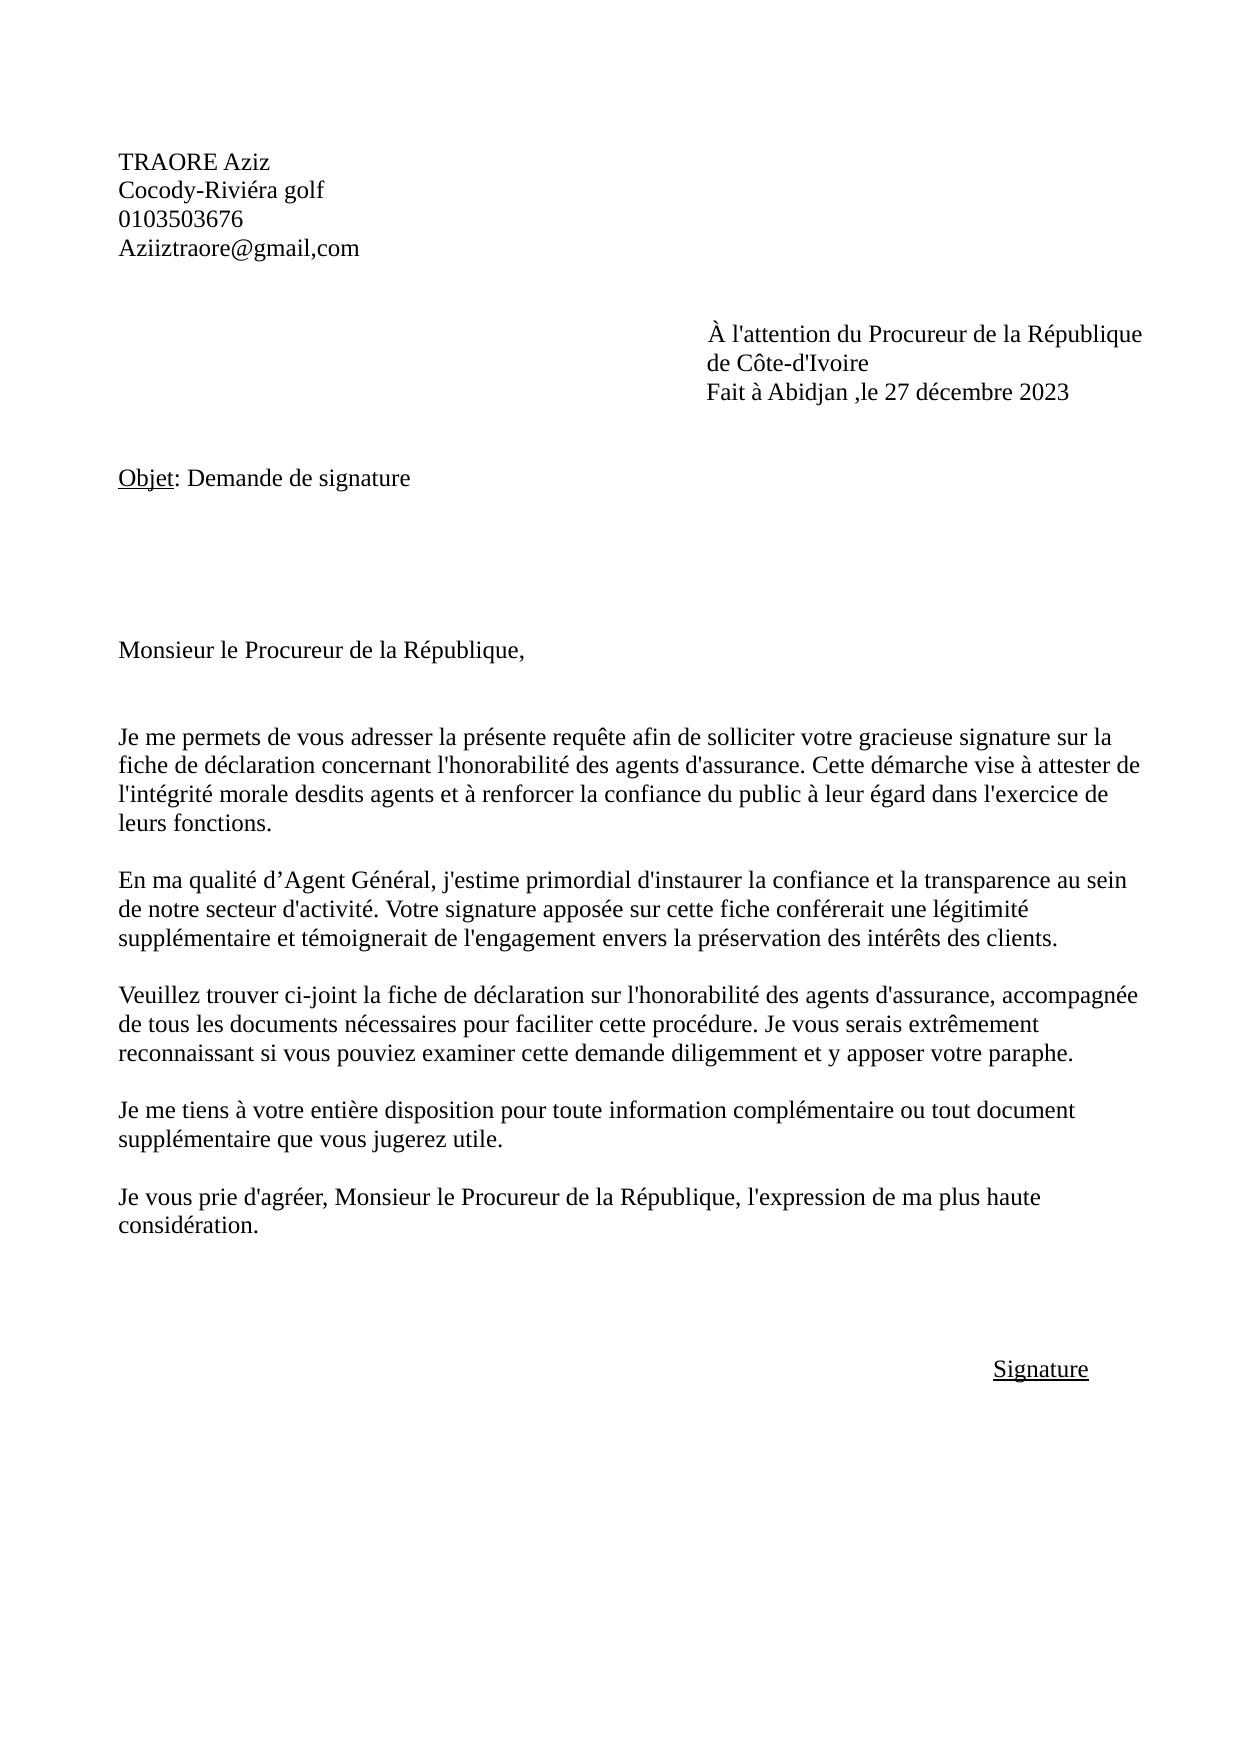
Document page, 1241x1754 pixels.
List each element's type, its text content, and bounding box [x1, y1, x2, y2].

text Je me permets de vous adresser la présente requête afin de solliciter votre gracieuse signature sur la fiche de déclaration concernant l'honorabilité des agents d'assurance. Cette démarche vise à attester de l'intégrité morale desdits agents et à renforcer la confiance du public à leur égard dans l'exercice de leurs fonctions. [118, 664, 1145, 837]
text 0103503676 [118, 204, 1145, 233]
text Aziiztraore@gmail,com [118, 233, 1145, 262]
text Fait à Abidjan ,le 27 décembre 2023 [118, 377, 1145, 406]
text Monsieur le Procureur de la République, [118, 636, 1145, 664]
text Cocody-Riviéra golf [118, 176, 1145, 204]
text de Côte-d'Ivoire [118, 348, 1145, 377]
text En ma qualité d’Agent Général, j'estime primordial d'instaurer la confiance et la transparence au sein de notre secteur d'activité. Votre signature apposée sur cette fiche conférerait une légitimité supplémentaire et témoignerait de l'engagement envers la préservation des intérêts des clients. Veuillez trouver ci-joint la fiche de déclaration sur l'honorabilité des agents d'assurance, accompagnée de tous les documents nécessaires pour faciliter cette procédure. Je vous serais extrêmement reconnaissant si vous pouviez examiner cette demande diligemment et y apposer votre paraphe. Je me tiens à votre entière disposition pour toute information complémentaire ou tout document supplémentaire que vous jugerez utile. Je vous prie d'agréer, Monsieur le Procureur de la République, l'expression de ma plus haute considération. [118, 837, 1145, 1239]
text Objet: Demande de signature [118, 463, 1145, 492]
text Signature [118, 1354, 1145, 1383]
text TRAORE Aziz [118, 147, 1145, 176]
text À l'attention du Procureur de la République [118, 319, 1145, 348]
